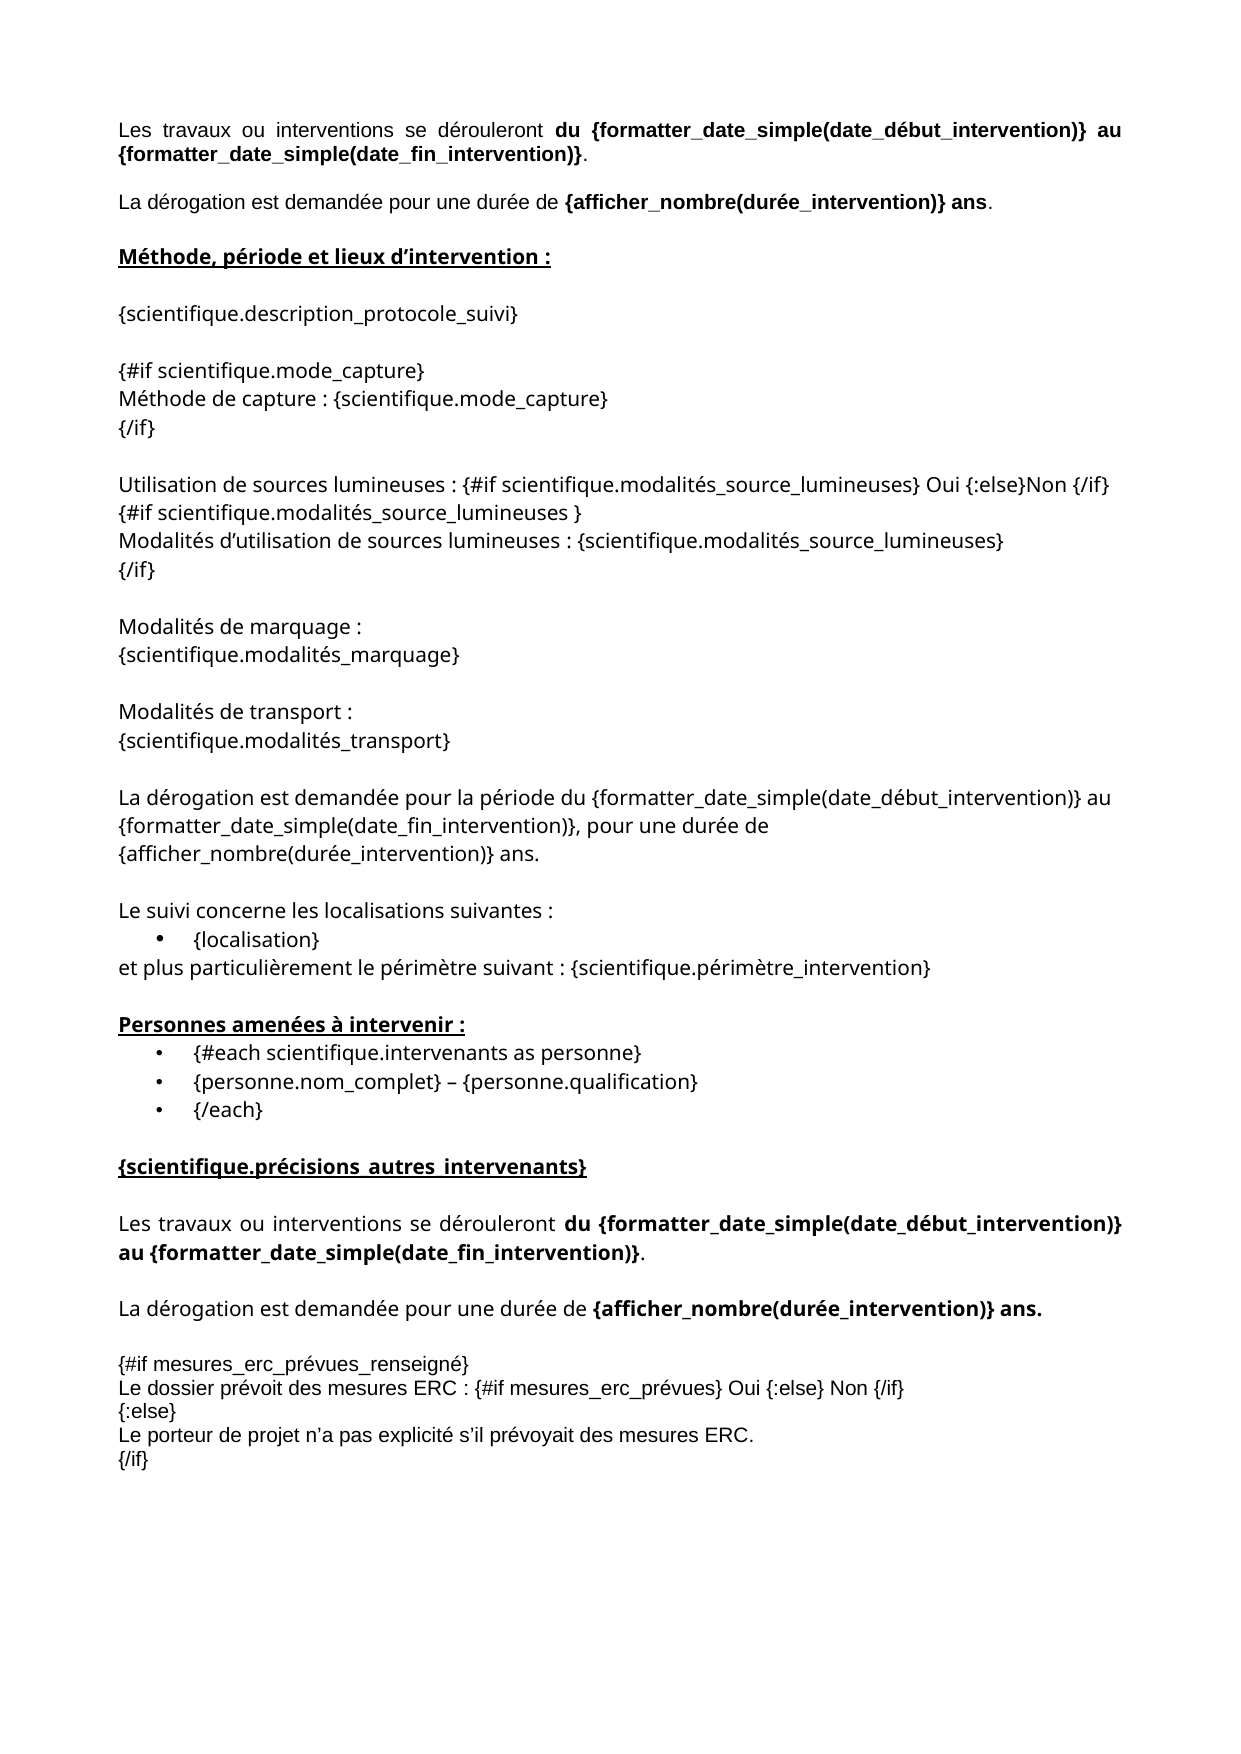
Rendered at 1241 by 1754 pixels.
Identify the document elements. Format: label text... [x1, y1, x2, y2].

text {/if} [118, 1447, 1122, 1471]
text {#if scientifique.mode_capture} [118, 356, 1122, 384]
list {personne.nom_complet} – {personne.qualification} [156, 1067, 1122, 1095]
list {/each} [156, 1095, 1122, 1124]
text Méthode de capture : {scientifique.mode_capture} [118, 384, 1122, 413]
text {scientifique.modalités_transport} [118, 726, 1122, 754]
text {#if mesures_erc_prévues_renseigné} [118, 1351, 1122, 1375]
text Personnes amenées à intervenir : [118, 1010, 1122, 1038]
text Utilisation de sources lumineuses : {#if scientifique.modalités_source_lumineuses} Oui {:else}Non {/if} [118, 470, 1122, 498]
text La dérogation est demandée pour une durée de {afficher_nombre(durée_intervention)} ans. [118, 1294, 1122, 1323]
text Modalités de transport : [118, 697, 1122, 726]
text Les travaux ou interventions se dérouleront du {formatter_date_simple(date_début_intervention)} au {formatter_date_simple(date_fin_intervention)}. [118, 1209, 1122, 1266]
text Les travaux ou interventions se dérouleront du {formatter_date_simple(date_début_intervention)} au {formatter_date_simple(date_fin_intervention)}. [118, 118, 1122, 166]
text La dérogation est demandée pour la période du {formatter_date_simple(date_début_intervention)} au {formatter_date_simple(date_fin_intervention)}, pour une durée de {afficher_nombre(durée_intervention)} ans. [118, 783, 1122, 868]
text Le porteur de projet n’a pas explicité s’il prévoyait des mesures ERC. [118, 1423, 1122, 1447]
list {localisation} [156, 925, 1122, 953]
list {#each scientifique.intervenants as personne} [156, 1038, 1122, 1067]
text {/if} [118, 413, 1122, 441]
text {scientifique.modalités_marquage} [118, 640, 1122, 669]
text {scientifique.description_protocole_suivi} [118, 299, 1122, 328]
text et plus particulièrement le périmètre suivant : {scientifique.périmètre_intervention} [118, 953, 1122, 982]
text Méthode, période et lieux d’intervention : [118, 242, 1122, 271]
text Modalités de marquage : [118, 612, 1122, 640]
text {:else} [118, 1399, 1122, 1423]
text Modalités d’utilisation de sources lumineuses : {scientifique.modalités_source_lumineuses} [118, 527, 1122, 555]
text {#if scientifique.modalités_source_lumineuses } [118, 498, 1122, 527]
text {scientifique.précisions_autres_intervenants} [118, 1152, 1122, 1181]
text La dérogation est demandée pour une durée de {afficher_nombre(durée_intervention)} ans. [118, 190, 1122, 214]
text Le suivi concerne les localisations suivantes : [118, 896, 1122, 925]
text Le dossier prévoit des mesures ERC : {#if mesures_erc_prévues} Oui {:else} Non {/if} [118, 1375, 1122, 1399]
text {/if} [118, 555, 1122, 583]
